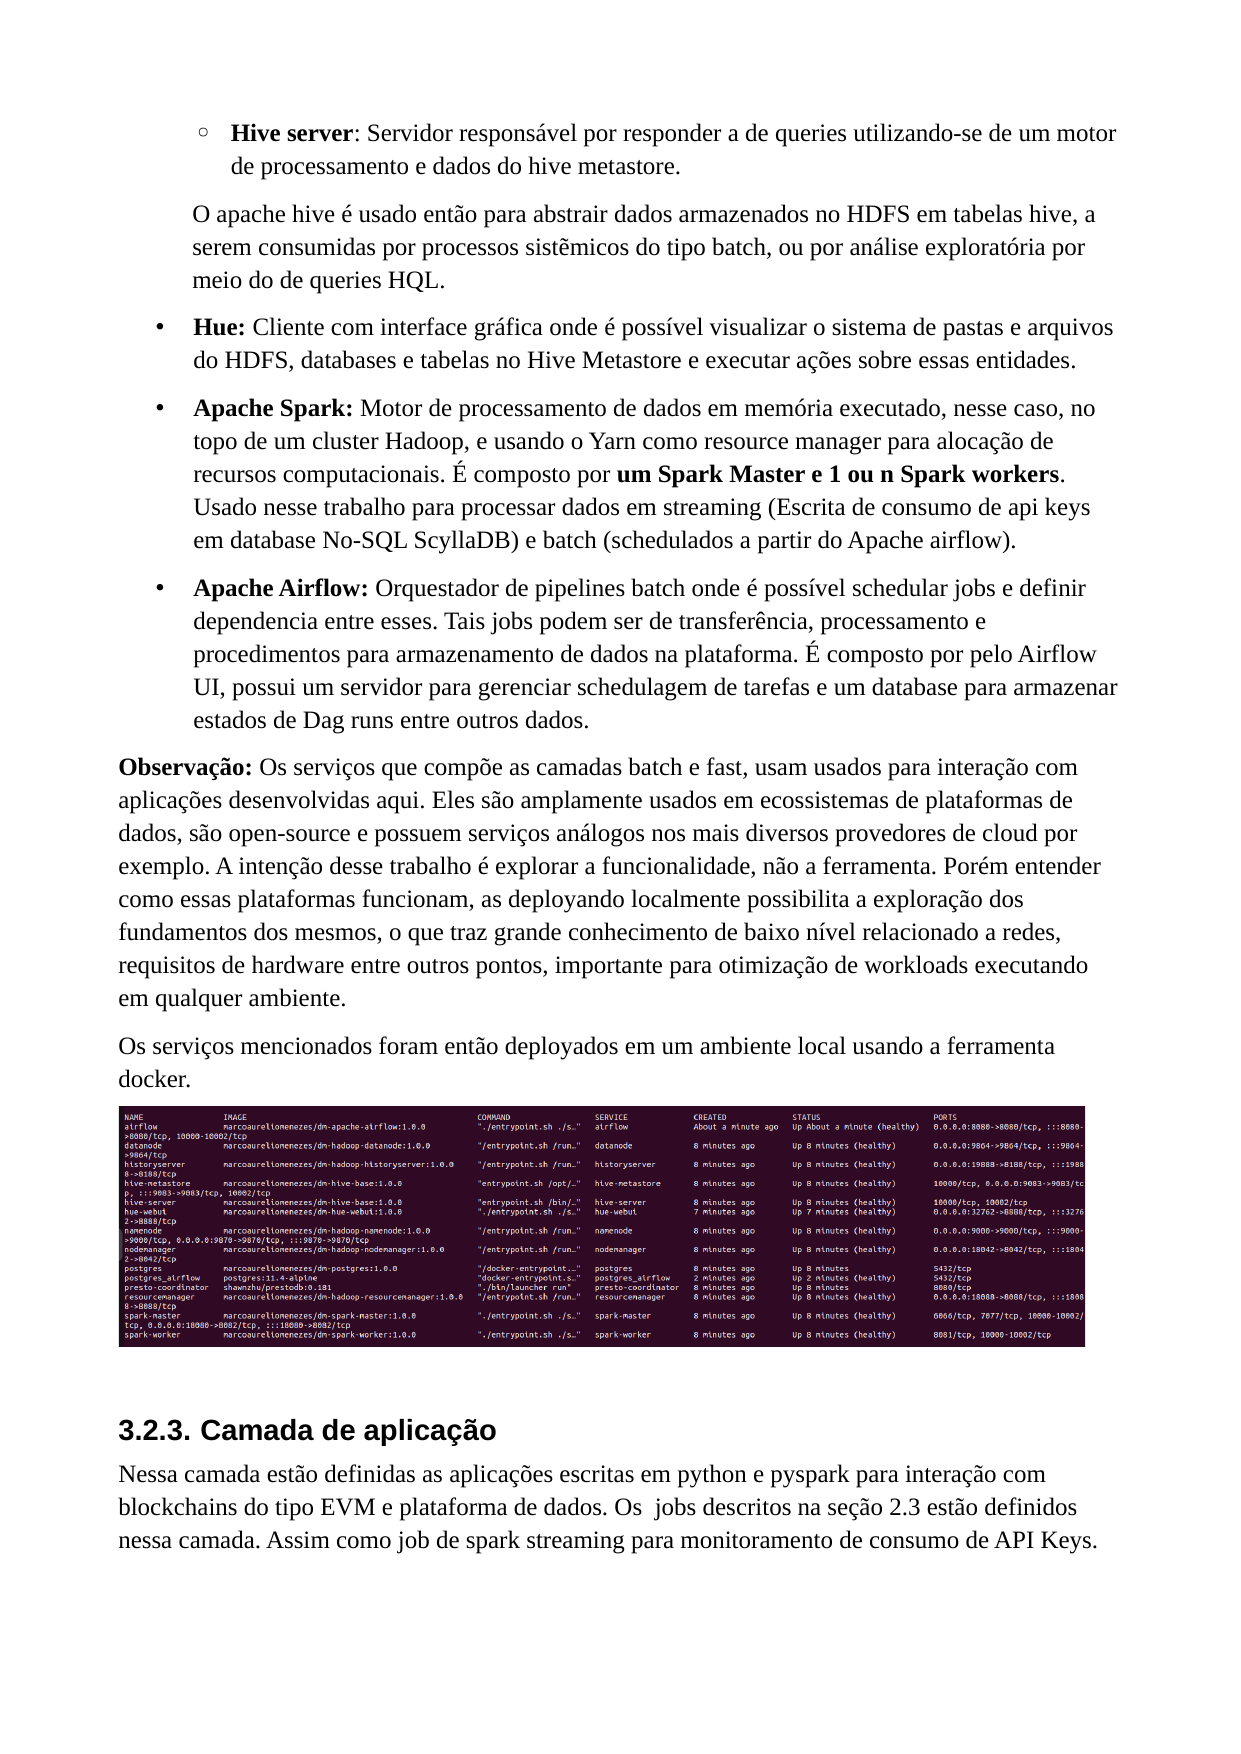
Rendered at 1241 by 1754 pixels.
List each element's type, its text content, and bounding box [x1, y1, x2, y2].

text Observação: Os serviços que compõe as camadas batch e fast, usam usados para interação com aplicações desenvolvidas aqui. Eles são amplamente usados em ecossistemas de plataformas de dados, são open-source e possuem serviços análogos nos mais diversos provedores de cloud por exemplo. A intenção desse trabalho é explorar a funcionalidade, não a ferramenta. Porém entender como essas plataformas funcionam, as deployando localmente possibilita a exploração dos fundamentos dos mesmos, o que traz grande conhecimento de baixo nível relacionado a redes, requisitos de hardware entre outros pontos, importante para otimização de workloads executando em qualquer ambiente. [118, 752, 1122, 1012]
picture [118, 1106, 1086, 1347]
list Apache Spark: Motor de processamento de dados em memória executado, nesse caso, no topo de um cluster Hadoop, e usando o Yarn como resource manager para alocação de recursos computacionais. É composto por um Spark Master e 1 ou n Spark workers. Usado nesse trabalho para processar dados em streaming (Escrita de consumo de api keys em database No-SQL ScyllaDB) e batch (schedulados a partir do Apache airflow). [156, 393, 1122, 554]
list Hive server: Servidor responsável por responder a de queries utilizando-se de um motor de processamento e dados do hive metastore. [193, 118, 1122, 180]
text Os serviços mencionados foram então deployados em um ambiente local usando a ferramenta docker. [118, 1031, 1122, 1093]
list Hue: Cliente com interface gráfica onde é possível visualizar o sistema de pastas e arquivos do HDFS, databases e tabelas no Hive Metastore e executar ações sobre essas entidades. [156, 312, 1122, 374]
text Nessa camada estão definidas as aplicações escritas em python e pyspark para interação com blockchains do tipo EVM e plataforma de dados. Os jobs descritos na seção 2.3 estão definidos nessa camada. Assim como job de spark streaming para monitoramento de consumo de API Keys. [118, 1459, 1122, 1554]
list Apache Airflow: Orquestador de pipelines batch onde é possível schedular jobs e definir dependencia entre esses. Tais jobs podem ser de transferência, processamento e procedimentos para armazenamento de dados na plataforma. É composto por pelo Airflow UI, possui um servidor para gerenciar schedulagem de tarefas e um database para armazenar estados de Dag runs entre outros dados. [156, 573, 1122, 733]
text O apache hive é usado então para abstrair dados armazenados no HDFS em tabelas hive, a serem consumidas por processos sistẽmicos do tipo batch, ou por análise exploratória por meio do de queries HQL. [118, 199, 1122, 293]
subtitle Camada de aplicação [118, 1413, 1122, 1446]
